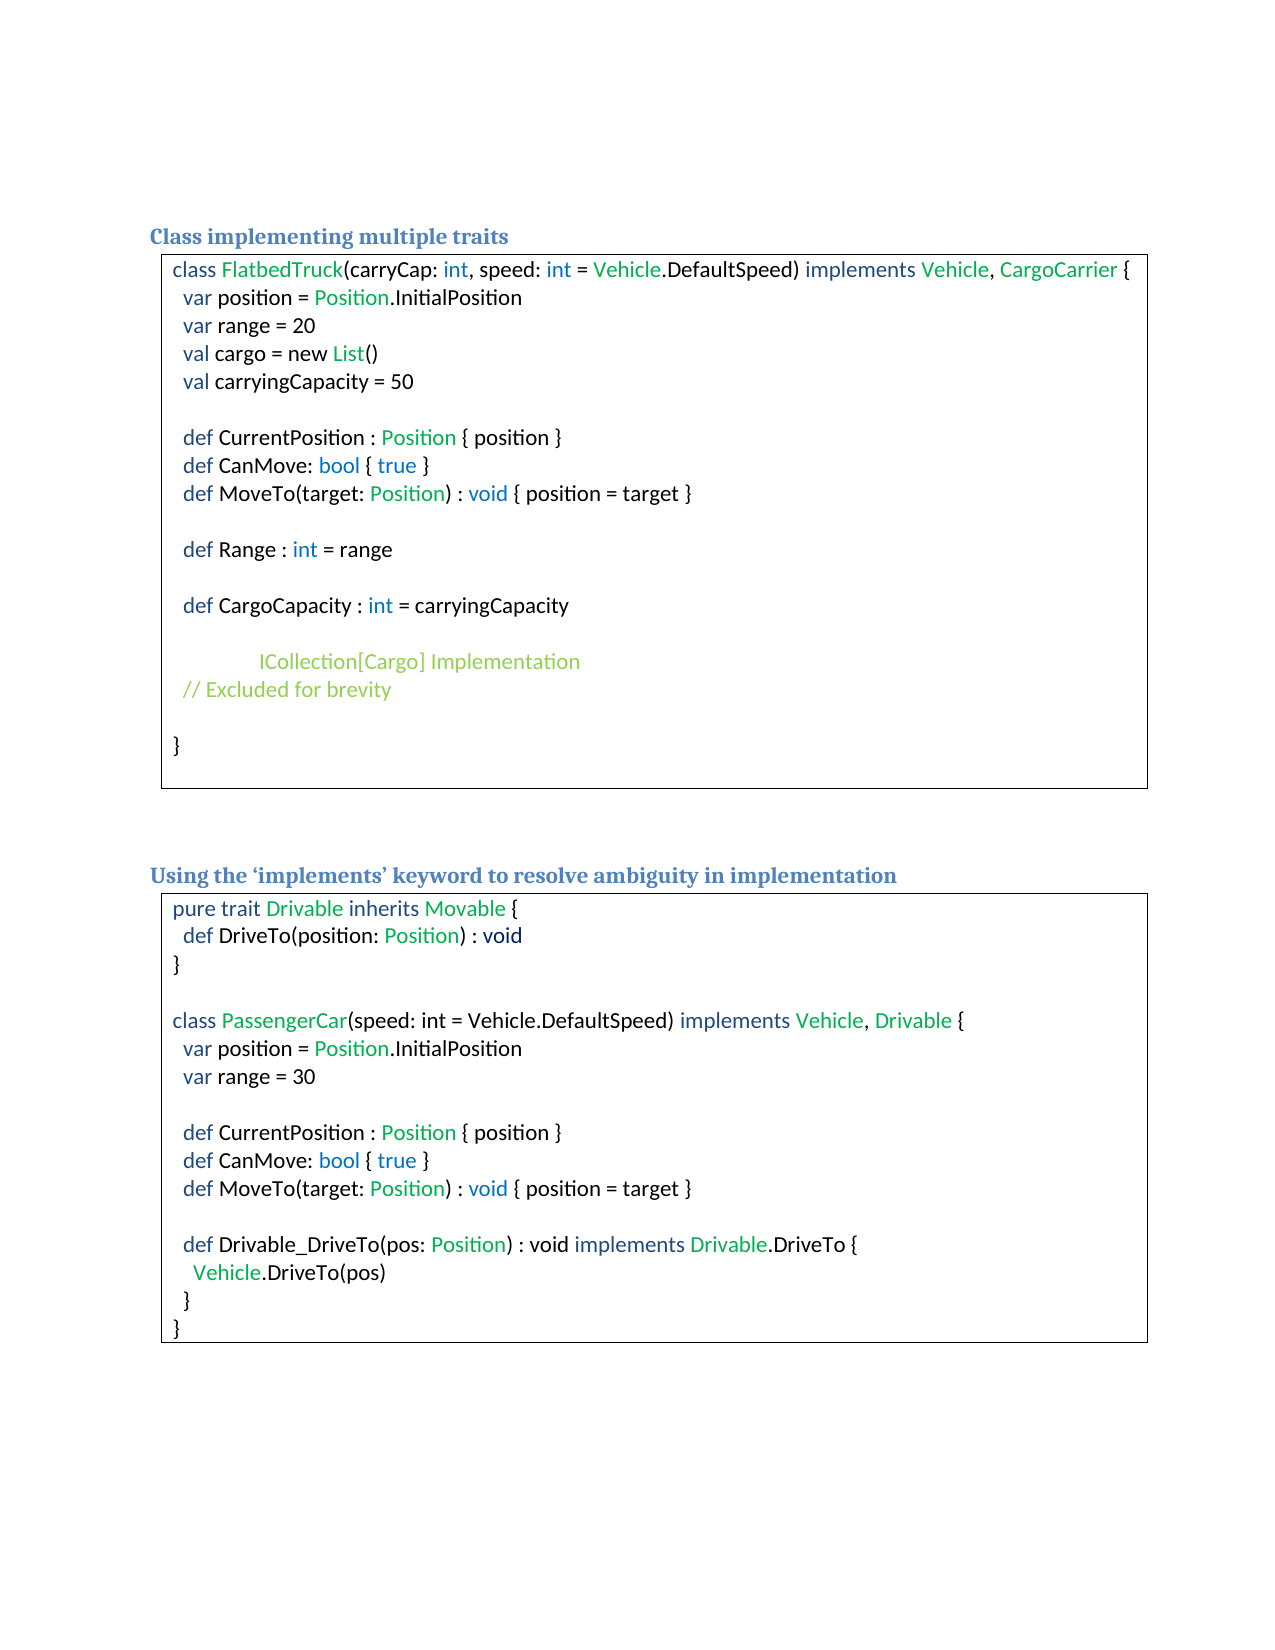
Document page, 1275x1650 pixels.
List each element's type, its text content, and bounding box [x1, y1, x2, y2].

subtitle Class implementing multiple traits [150, 224, 1125, 250]
subtitle Using the ‘implements’ keyword to resolve ambiguity in implementation [150, 862, 1125, 889]
table_header class FlatbedTruck(carryCap: int, speed: int = Vehicle.DefaultSpeed) implements Vehicle, CargoCarrier { var position = Position.InitialPosition var range = 20 val cargo = new List() val carryingCapacity = 50 def CurrentPosition : Position { position } def CanMove: bool { true } def MoveTo(target: Position) : void { position = target } def Range : int = range def CargoCapacity : int = carryingCapacity #region ICollection[Cargo] Implementation // Excluded for brevity #endregion } [162, 255, 1147, 787]
table_header pure trait Drivable inherits Movable { def DriveTo(position: Position) : void } class PassengerCar(speed: int = Vehicle.DefaultSpeed) implements Vehicle, Drivable { var position = Position.InitialPosition var range = 30 def CurrentPosition : Position { position } def CanMove: bool { true } def MoveTo(target: Position) : void { position = target } def Drivable_DriveTo(pos: Position) : void implements Drivable.DriveTo { Vehicle.DriveTo(pos) } } [162, 894, 1147, 1342]
